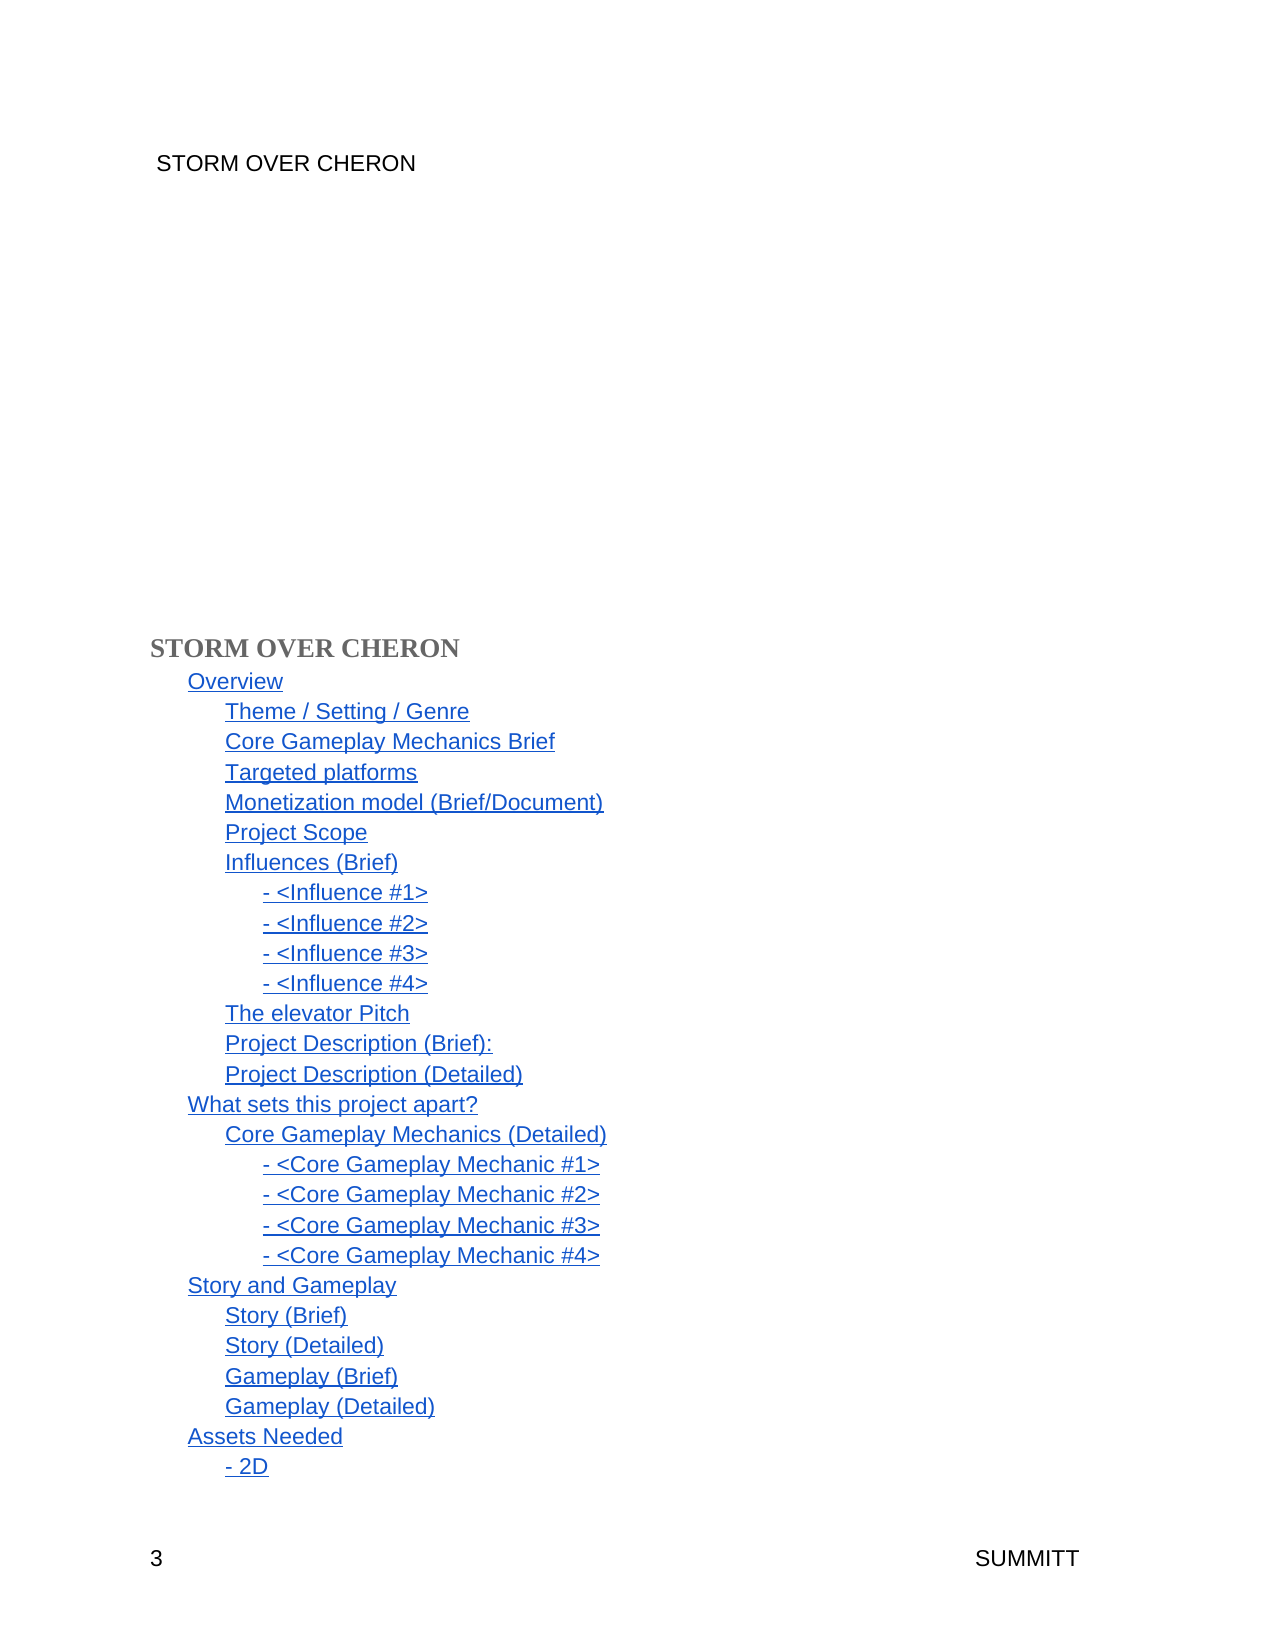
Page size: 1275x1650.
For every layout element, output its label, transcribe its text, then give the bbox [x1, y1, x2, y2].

text Core Gameplay Mechanics Brief [225, 728, 1125, 755]
text Project Description (Brief): [225, 1030, 1125, 1057]
text - <Core Gameplay Mechanic #1> [262, 1151, 1125, 1178]
text Overview [187, 668, 1125, 694]
text Project Scope [225, 819, 1125, 845]
text - <Core Gameplay Mechanic #2> [262, 1181, 1125, 1208]
text Targeted platforms [225, 758, 1125, 785]
text Project Description (Detailed) [225, 1061, 1125, 1087]
text Monetization model (Brief/Document) [225, 789, 1125, 815]
text - <Influence #3> [262, 940, 1125, 966]
text - <Core Gameplay Mechanic #4> [262, 1242, 1125, 1268]
text The elevator Pitch [225, 1000, 1125, 1027]
text What sets this project apart? [187, 1091, 1125, 1117]
text Gameplay (Detailed) [225, 1393, 1125, 1419]
text - <Influence #4> [262, 970, 1125, 996]
text Gameplay (Brief) [225, 1363, 1125, 1389]
text Theme / Setting / Genre [225, 698, 1125, 724]
text - 2D [225, 1453, 1125, 1480]
text Core Gameplay Mechanics (Detailed) [225, 1121, 1125, 1147]
text Story (Detailed) [225, 1332, 1125, 1359]
text Assets Needed [187, 1423, 1125, 1449]
text Influences (Brief) [225, 849, 1125, 876]
text Story and Gameplay [187, 1272, 1125, 1298]
text - <Influence #1> [262, 879, 1125, 906]
text - <Core Gameplay Mechanic #3> [262, 1212, 1125, 1238]
text STORM OVER CHERON [150, 632, 1125, 663]
text - <Influence #2> [262, 909, 1125, 936]
text Story (Brief) [225, 1302, 1125, 1329]
